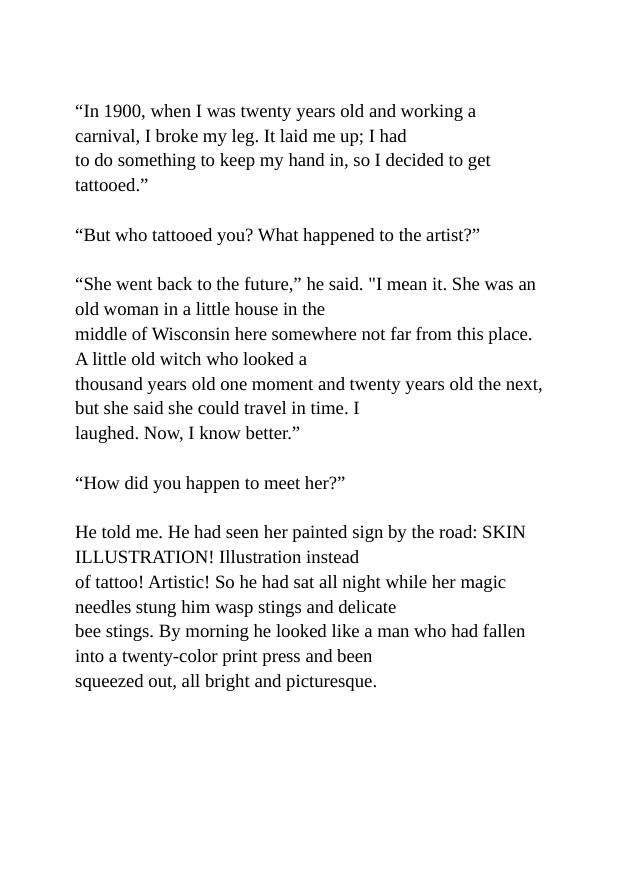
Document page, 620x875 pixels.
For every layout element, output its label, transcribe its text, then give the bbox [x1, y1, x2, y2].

text “In 1900, when I was twenty years old and working a carnival, I broke my leg. It laid me up; I had to do something to keep my hand in, so I decided to get tattooed.” “But who tattooed you? What happened to the artist?” “She went back to the future,” he said. "I mean it. She was an old woman in a little house in the middle of Wisconsin here somewhere not far from this place. A little old witch who looked a thousand years old one moment and twenty years old the next, but she said she could travel in time. I laughed. Now, I know better.” “How did you happen to meet her?” He told me. He had seen her painted sign by the road: SKIN ILLUSTRATION! Illustration instead of tattoo! Artistic! So he had sat all night while her magic needles stung him wasp stings and delicate bee stings. By morning he looked like a man who had fallen into a twenty-color print press and been squeezed out, all bright and picturesque. [75, 75, 544, 741]
